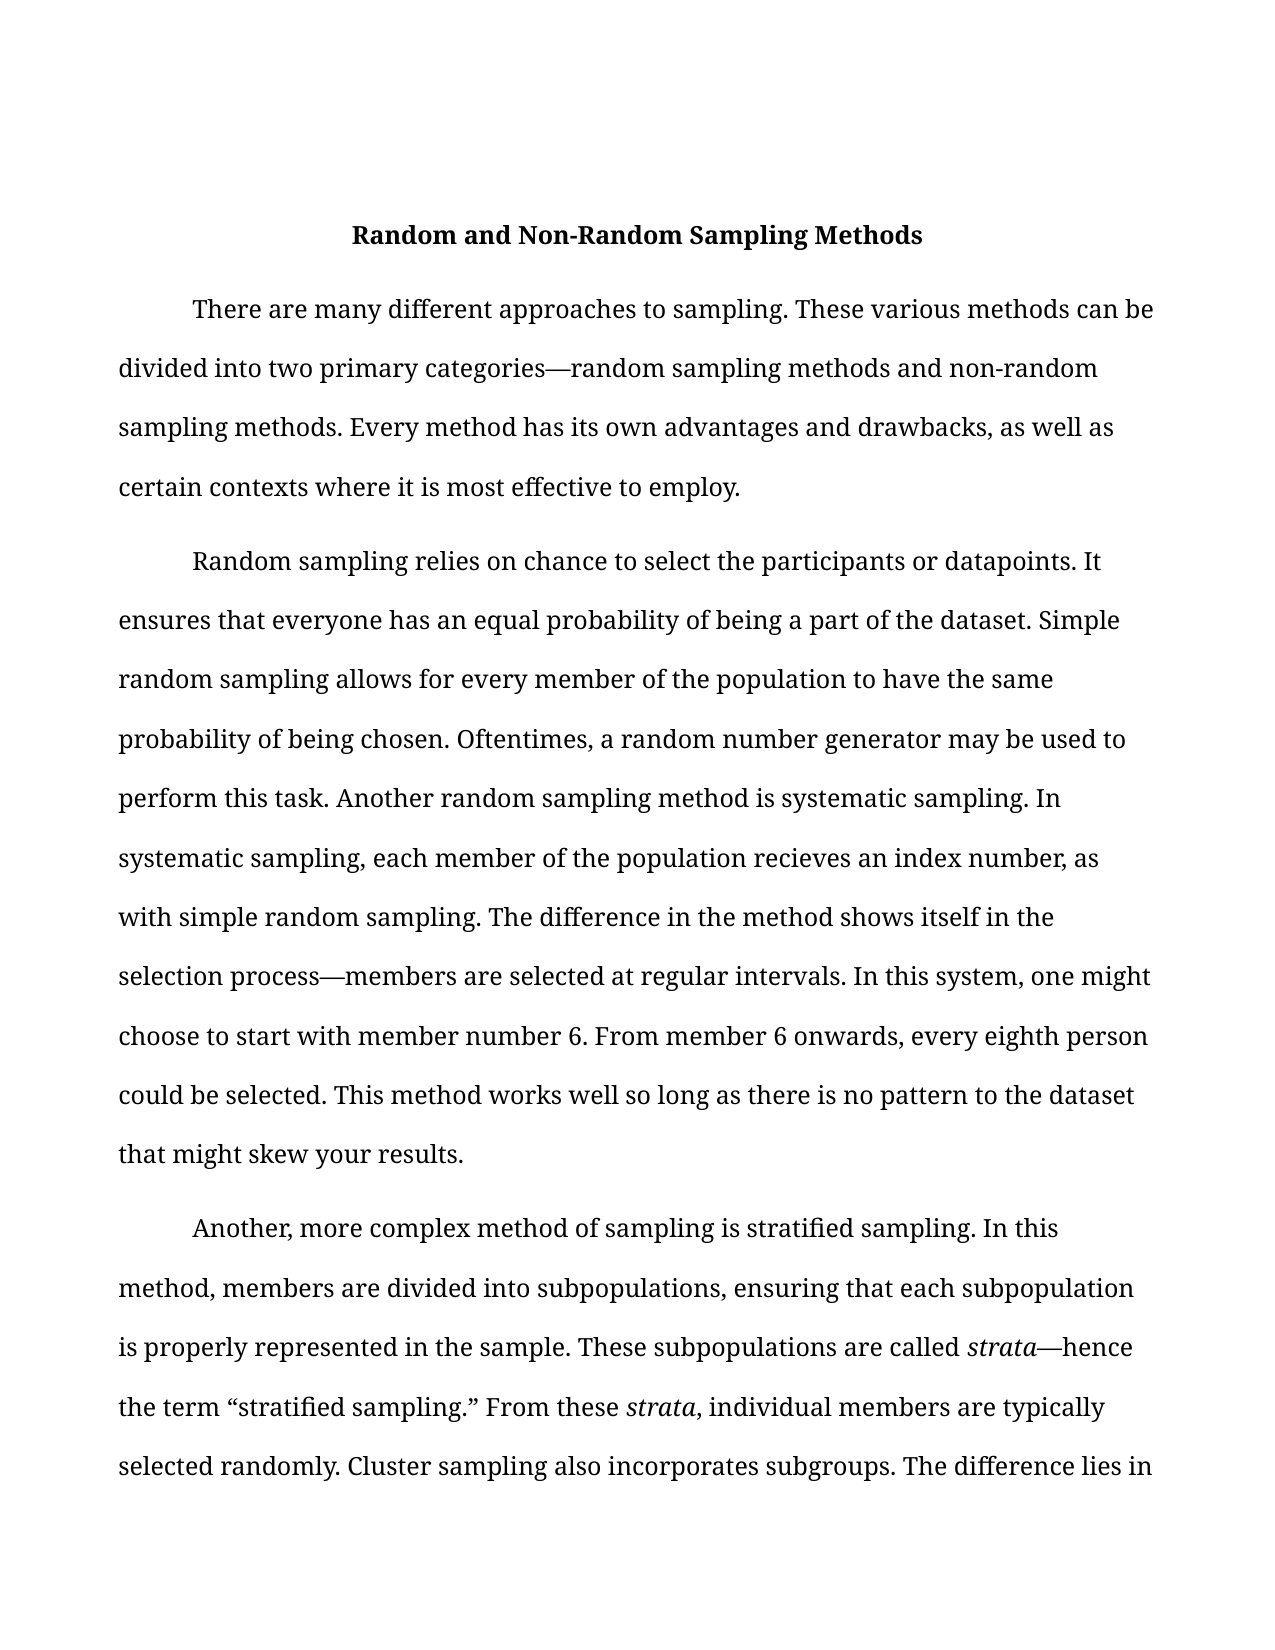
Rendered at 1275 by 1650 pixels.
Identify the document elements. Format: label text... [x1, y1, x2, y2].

text Random and Non-Random Sampling Methods [118, 192, 1157, 251]
text Another, more complex method of sampling is stratified sampling. In this method, members are divided into subpopulations, ensuring that each subpopulation is properly represented in the sample. These subpopulations are called strata—hence the term “stratified sampling.” From these strata, individual members are typically selected randomly. Cluster sampling also incorporates subgroups. The difference lies in [118, 1186, 1157, 1483]
text Random sampling relies on chance to select the participants or datapoints. It ensures that everyone has an equal probability of being a part of the dataset. Simple random sampling allows for every member of the population to have the same probability of being chosen. Oftentimes, a random number generator may be used to perform this task. Another random sampling method is systematic sampling. In systematic sampling, each member of the population recieves an index number, as with simple random sampling. The difference in the method shows itself in the selection process—members are selected at regular intervals. In this system, one might choose to start with member number 6. From member 6 onwards, every eighth person could be selected. This method works well so long as there is no pattern to the dataset that might skew your results. [118, 518, 1157, 1171]
text There are many different approaches to sampling. These various methods can be divided into two primary categories—random sampling methods and non-random sampling methods. Every method has its own advantages and drawbacks, as well as certain contexts where it is most effective to employ. [118, 266, 1157, 503]
